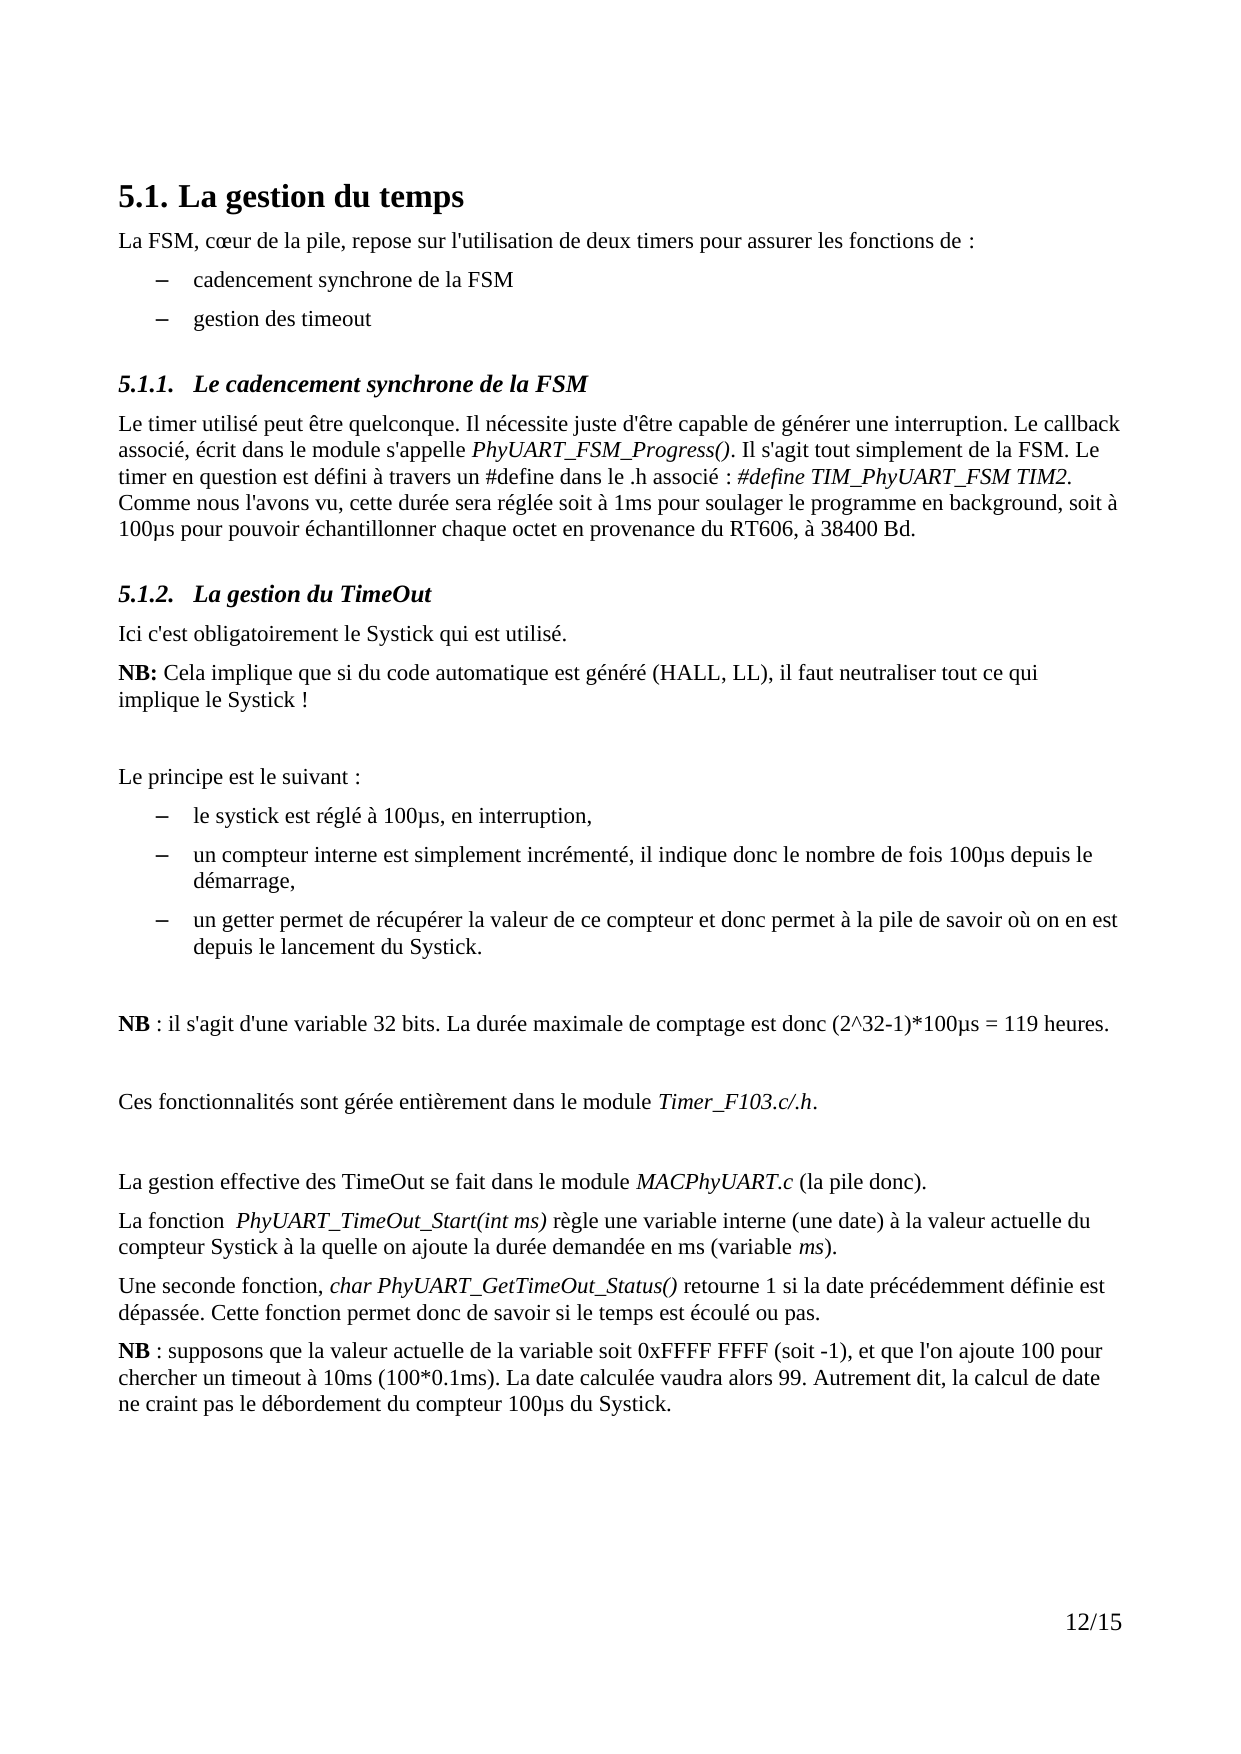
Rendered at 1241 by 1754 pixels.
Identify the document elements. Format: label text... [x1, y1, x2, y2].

list cadencement synchrone de la FSM [156, 266, 1122, 292]
text Ces fonctionnalités sont gérée entièrement dans le module Timer_F103.c/.h. [118, 1088, 1122, 1114]
subtitle La gestion du TimeOut [118, 579, 1122, 608]
text La fonction PhyUART_TimeOut_Start(int ms) règle une variable interne (une date) à la valeur actuelle du compteur Systick à la quelle on ajoute la durée demandée en ms (variable ms). [118, 1207, 1122, 1260]
list un compteur interne est simplement incrémenté, il indique donc le nombre de fois 100µs depuis le démarrage, [156, 841, 1122, 894]
text NB : supposons que la valeur actuelle de la variable soit 0xFFFF FFFF (soit -1), et que l'on ajoute 100 pour chercher un timeout à 10ms (100*0.1ms). La date calculée vaudra alors 99. Autrement dit, la calcul de date ne craint pas le débordement du compteur 100µs du Systick. [118, 1337, 1122, 1417]
subtitle La gestion du temps [118, 176, 1122, 215]
text NB : il s'agit d'une variable 32 bits. La durée maximale de comptage est donc (2^32-1)*100µs = 119 heures. [118, 1010, 1122, 1037]
text La gestion effective des TimeOut se fait dans le module MACPhyUART.c (la pile donc). [118, 1166, 1122, 1194]
text Le principe est le suivant : [118, 763, 1122, 790]
text NB: Cela implique que si du code automatique est généré (HALL, LL), il faut neutraliser tout ce qui implique le Systick ! [118, 659, 1122, 712]
text Une seconde fonction, char PhyUART_GetTimeOut_Status() retourne 1 si la date précédemment définie est dépassée. Cette fonction permet donc de savoir si le temps est écoulé ou pas. [118, 1272, 1122, 1325]
list gestion des timeout [156, 305, 1122, 331]
text La FSM, cœur de la pile, repose sur l'utilisation de deux timers pour assurer les fonctions de : [118, 227, 1122, 253]
text Ici c'est obligatoirement le Systick qui est utilisé. [118, 621, 1122, 647]
list le systick est réglé à 100µs, en interruption, [156, 802, 1122, 829]
subtitle Le cadencement synchrone de la FSM [118, 369, 1122, 397]
list un getter permet de récupérer la valeur de ce compteur et donc permet à la pile de savoir où on en est depuis le lancement du Systick. [156, 906, 1122, 959]
text Le timer utilisé peut être quelconque. Il nécessite juste d'être capable de générer une interruption. Le callback associé, écrit dans le module s'appelle PhyUART_FSM_Progress(). Il s'agit tout simplement de la FSM. Le timer en question est défini à travers un #define dans le .h associé : #define TIM_PhyUART_FSM TIM2. Comme nous l'avons vu, cette durée sera réglée soit à 1ms pour soulager le programme en background, soit à 100µs pour pouvoir échantillonner chaque octet en provenance du RT606, à 38400 Bd. [118, 410, 1122, 542]
